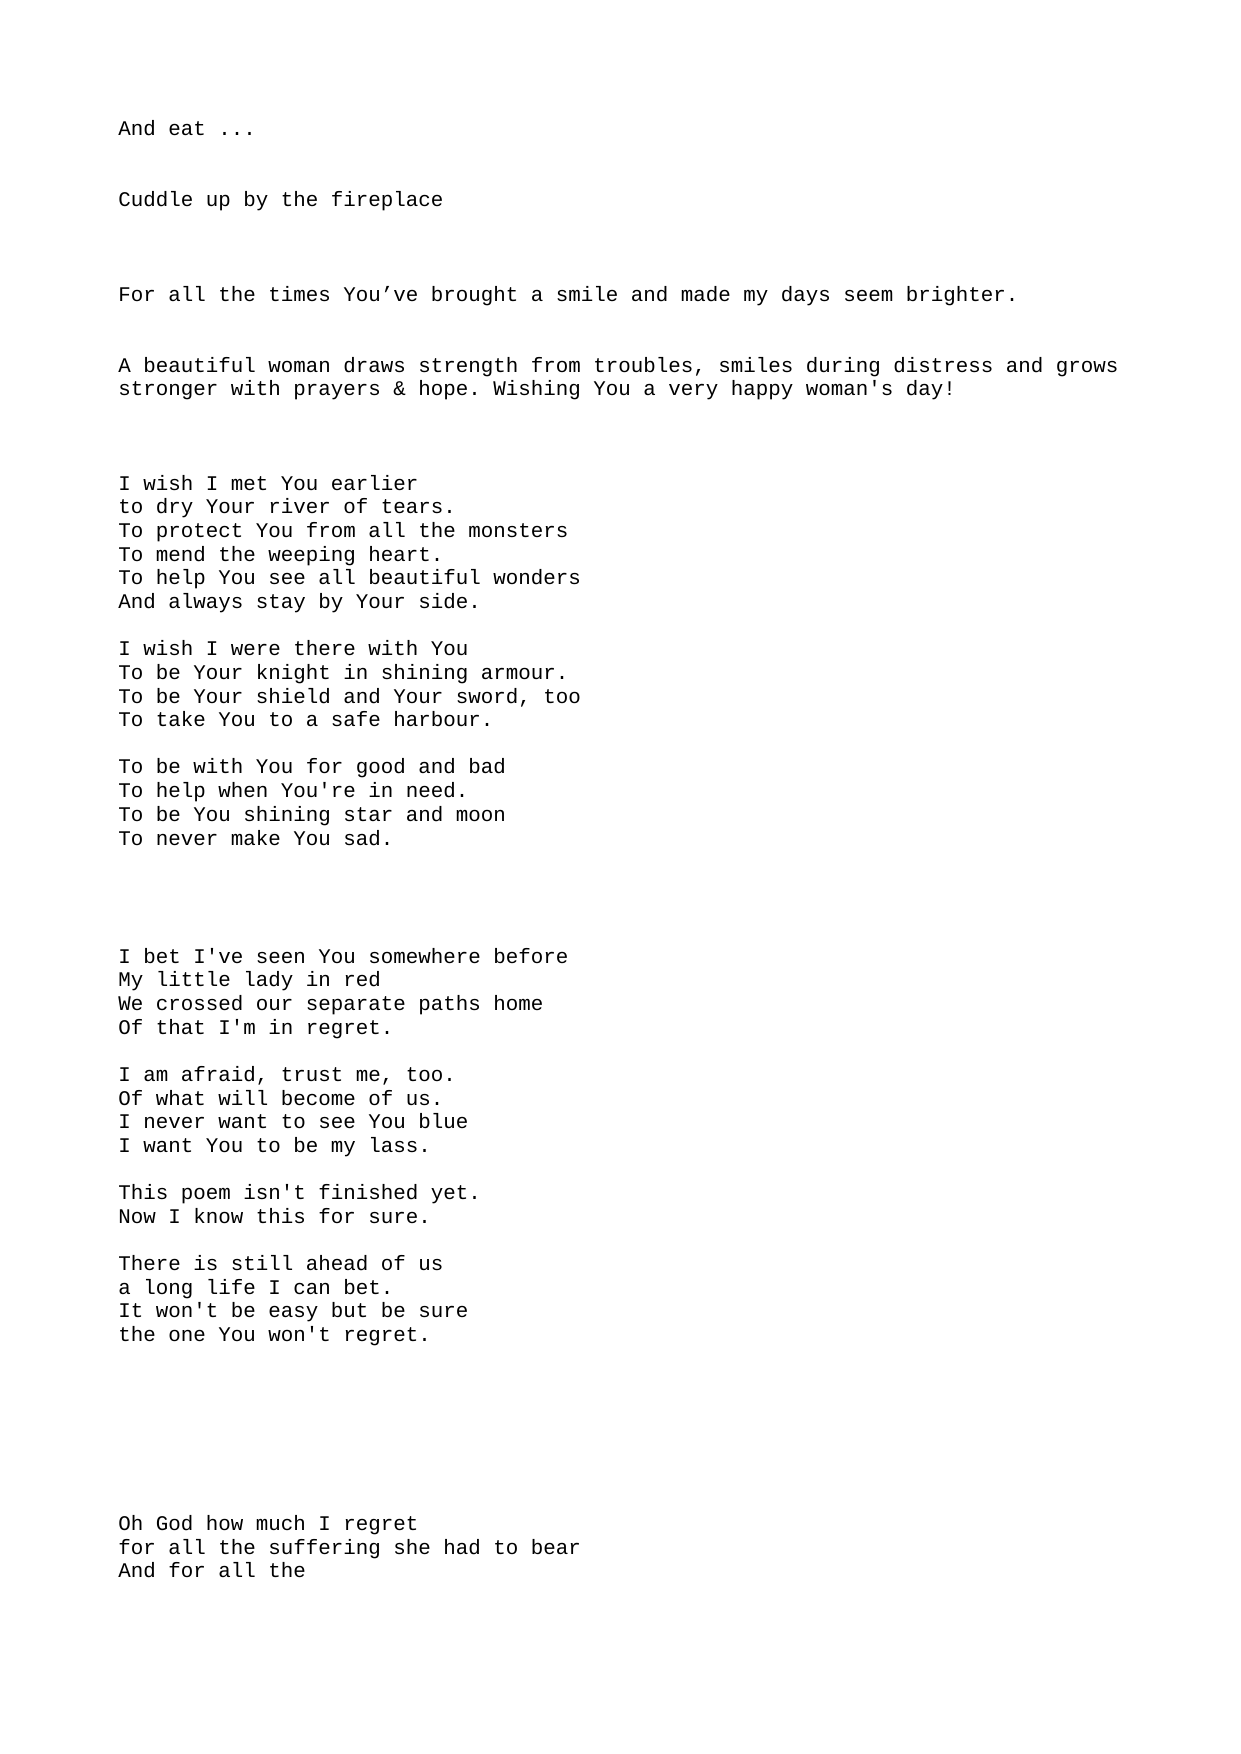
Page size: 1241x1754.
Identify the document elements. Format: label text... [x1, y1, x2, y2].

text To never make You sad. [118, 827, 1122, 851]
text To be You shining star and moon [118, 804, 1122, 827]
text I bet I've seen You somewhere before [118, 946, 1122, 969]
text I am afraid, trust me, too. [118, 1064, 1122, 1088]
text Now I know this for sure. [118, 1206, 1122, 1229]
text And eat ... [118, 118, 1122, 142]
text I wish I met You earlier [118, 473, 1122, 496]
text A beautiful woman draws strength from troubles, smiles during distress and grows stronger with prayers & hope. Wishing You a very happy woman's day! [118, 354, 1122, 402]
text My little lady in red [118, 969, 1122, 993]
text For all the times You’ve brought a smile and made my days seem brighter. [118, 284, 1122, 307]
text To help You see all beautiful wonders [118, 567, 1122, 591]
text the one You won't regret. [118, 1324, 1122, 1348]
text I wish I were there with You [118, 638, 1122, 662]
text There is still ahead of us [118, 1253, 1122, 1277]
text Of what will become of us. [118, 1088, 1122, 1111]
text I want You to be my lass. [118, 1135, 1122, 1158]
text a long life I can bet. [118, 1277, 1122, 1300]
text And for all the [118, 1561, 1122, 1584]
text It won't be easy but be sure [118, 1300, 1122, 1324]
text We crossed our separate paths home [118, 993, 1122, 1017]
text for all the suffering she had to bear [118, 1537, 1122, 1561]
text To protect You from all the monsters [118, 520, 1122, 544]
text To be Your shield and Your sword, too [118, 686, 1122, 709]
text To take You to a safe harbour. [118, 709, 1122, 733]
text To be with You for good and bad [118, 757, 1122, 780]
text Of that I'm in regret. [118, 1017, 1122, 1040]
text To be Your knight in shining armour. [118, 662, 1122, 686]
text And always stay by Your side. [118, 591, 1122, 615]
text To help when You're in need. [118, 780, 1122, 804]
text to dry Your river of tears. [118, 496, 1122, 520]
text This poem isn't finished yet. [118, 1182, 1122, 1206]
text Cuddle up by the fireplace [118, 189, 1122, 213]
text To mend the weeping heart. [118, 544, 1122, 567]
text Oh God how much I regret [118, 1513, 1122, 1537]
text I never want to see You blue [118, 1111, 1122, 1135]
